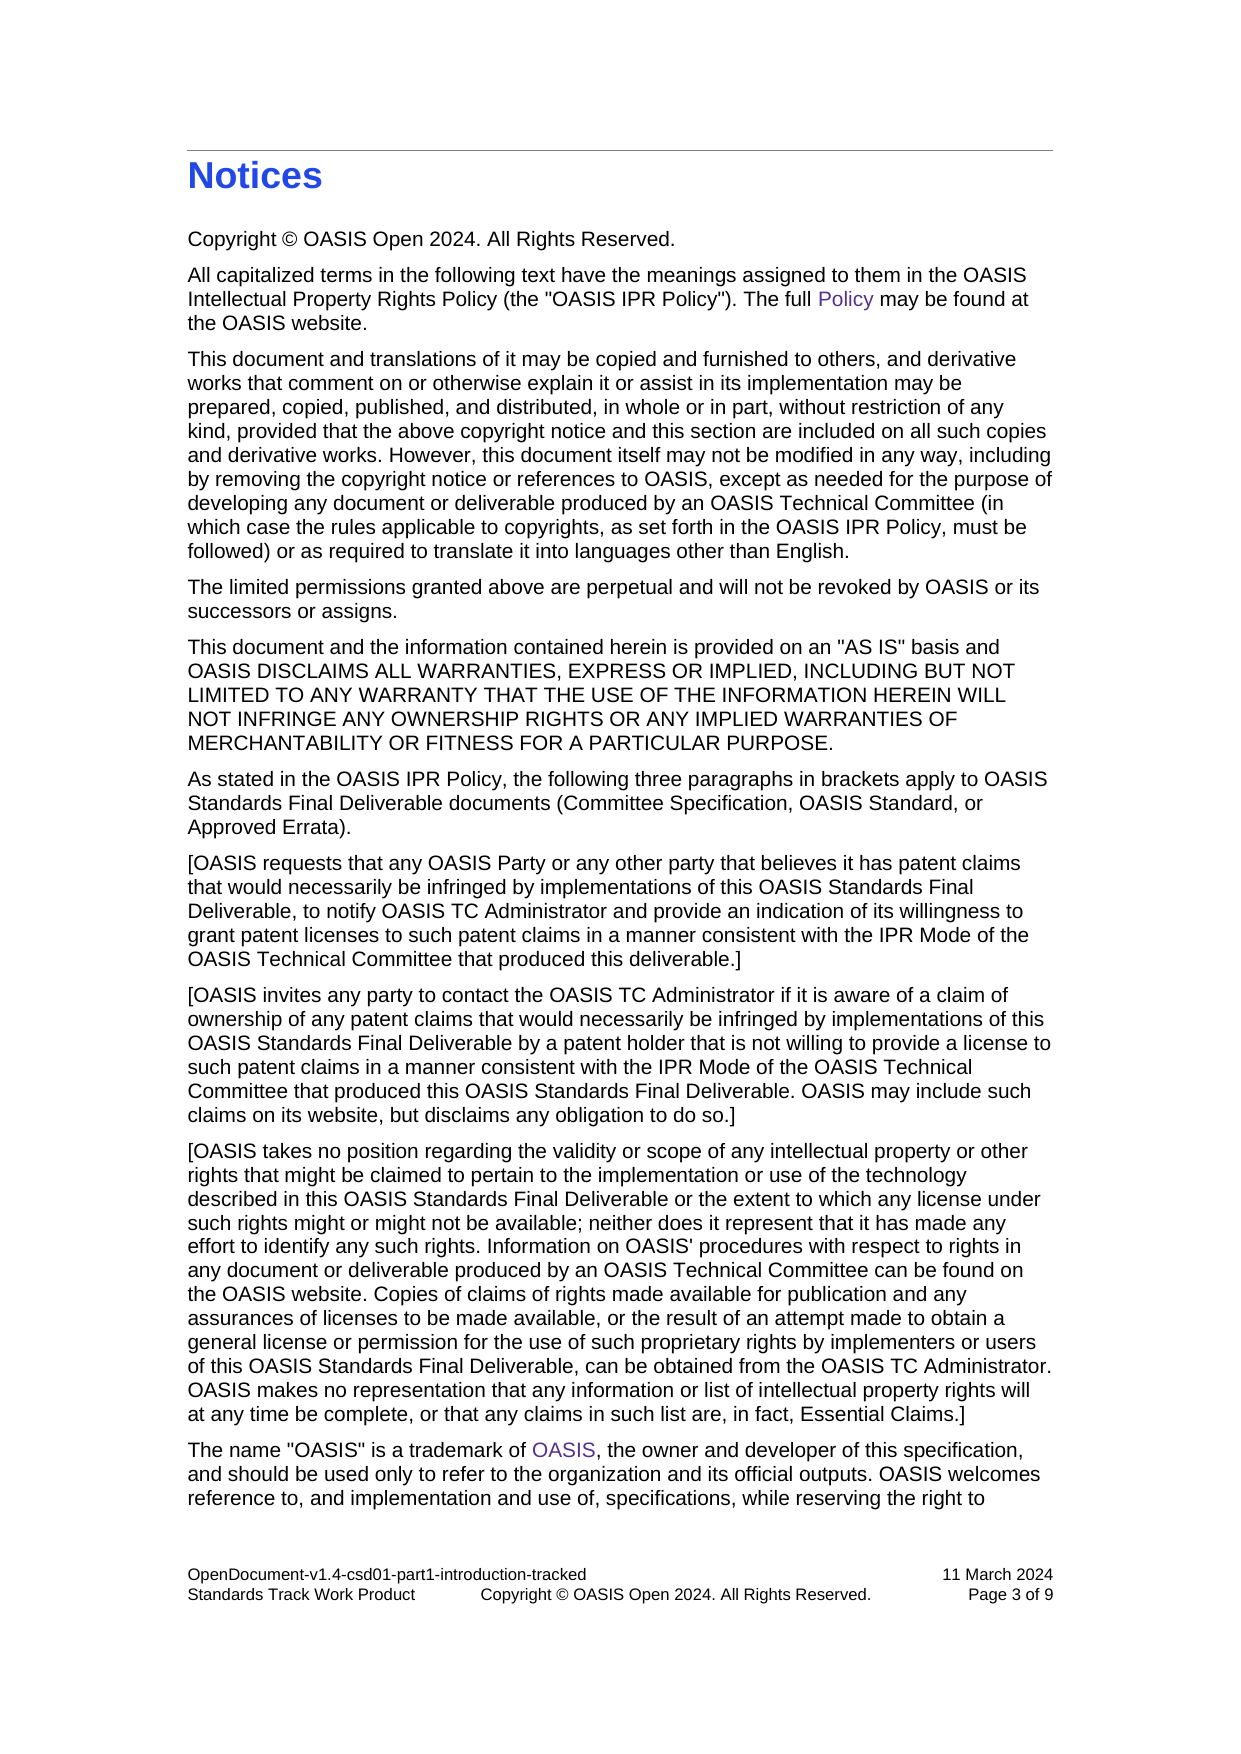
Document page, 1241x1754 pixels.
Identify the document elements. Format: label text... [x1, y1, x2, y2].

text This document and translations of it may be copied and furnished to others, and derivative works that comment on or otherwise explain it or assist in its implementation may be prepared, copied, published, and distributed, in whole or in part, without restriction of any kind, provided that the above copyright notice and this section are included on all such copies and derivative works. However, this document itself may not be modified in any way, including by removing the copyright notice or references to OASIS, except as needed for the purpose of developing any document or deliverable produced by an OASIS Technical Committee (in which case the rules applicable to copyrights, as set forth in the OASIS IPR Policy, must be followed) or as required to translate it into languages other than English. [187, 347, 1053, 563]
text [OASIS invites any party to contact the OASIS TC Administrator if it is aware of a claim of ownership of any patent claims that would necessarily be infringed by implementations of this OASIS Standards Final Deliverable by a patent holder that is not willing to provide a license to such patent claims in a manner consistent with the IPR Mode of the OASIS Technical Committee that produced this OASIS Standards Final Deliverable. OASIS may include such claims on its website, but disclaims any obligation to do so.] [187, 983, 1053, 1126]
text [OASIS takes no position regarding the validity or scope of any intellectual property or other rights that might be claimed to pertain to the implementation or use of the technology described in this OASIS Standards Final Deliverable or the extent to which any license under such rights might or might not be available; neither does it represent that it has made any effort to identify any such rights. Information on OASIS' procedures with respect to rights in any document or deliverable produced by an OASIS Technical Committee can be found on the OASIS website. Copies of claims of rights made available for publication and any assurances of licenses to be made available, or the result of an attempt made to obtain a general license or permission for the use of such proprietary rights by implementers or users of this OASIS Standards Final Deliverable, can be obtained from the OASIS TC Administrator. OASIS makes no representation that any information or list of intellectual property rights will at any time be complete, or that any claims in such list are, in fact, Essential Claims.] [187, 1138, 1053, 1426]
text Copyright © OASIS Open 2024. All Rights Reserved. [187, 227, 1053, 251]
text All capitalized terms in the following text have the meanings assigned to them in the OASIS Intellectual Property Rights Policy (the "OASIS IPR Policy"). The full Policy may be found at the OASIS website. [187, 263, 1053, 335]
text As stated in the OASIS IPR Policy, the following three paragraphs in brackets apply to OASIS Standards Final Deliverable documents (Committee Specification, OASIS Standard, or Approved Errata). [187, 767, 1053, 839]
text The name "OASIS" is a trademark of OASIS, the owner and developer of this specification, and should be used only to refer to the organization and its official outputs. OASIS welcomes reference to, and implementation and use of, specifications, while reserving the right to [187, 1438, 1053, 1510]
text This document and the information contained herein is provided on an "AS IS" basis and OASIS DISCLAIMS ALL WARRANTIES, EXPRESS OR IMPLIED, INCLUDING BUT NOT LIMITED TO ANY WARRANTY THAT THE USE OF THE INFORMATION HEREIN WILL NOT INFRINGE ANY OWNERSHIP RIGHTS OR ANY IMPLIED WARRANTIES OF MERCHANTABILITY OR FITNESS FOR A PARTICULAR PURPOSE. [187, 635, 1053, 755]
text The limited permissions granted above are perpetual and will not be revoked by OASIS or its successors or assigns. [187, 575, 1053, 623]
text [OASIS requests that any OASIS Party or any other party that believes it has patent claims that would necessarily be infringed by implementations of this OASIS Standards Final Deliverable, to notify OASIS TC Administrator and provide an indication of its willingness to grant patent licenses to such patent claims in a manner consistent with the IPR Mode of the OASIS Technical Committee that produced this deliverable.] [187, 851, 1053, 971]
text Notices [187, 151, 1053, 196]
